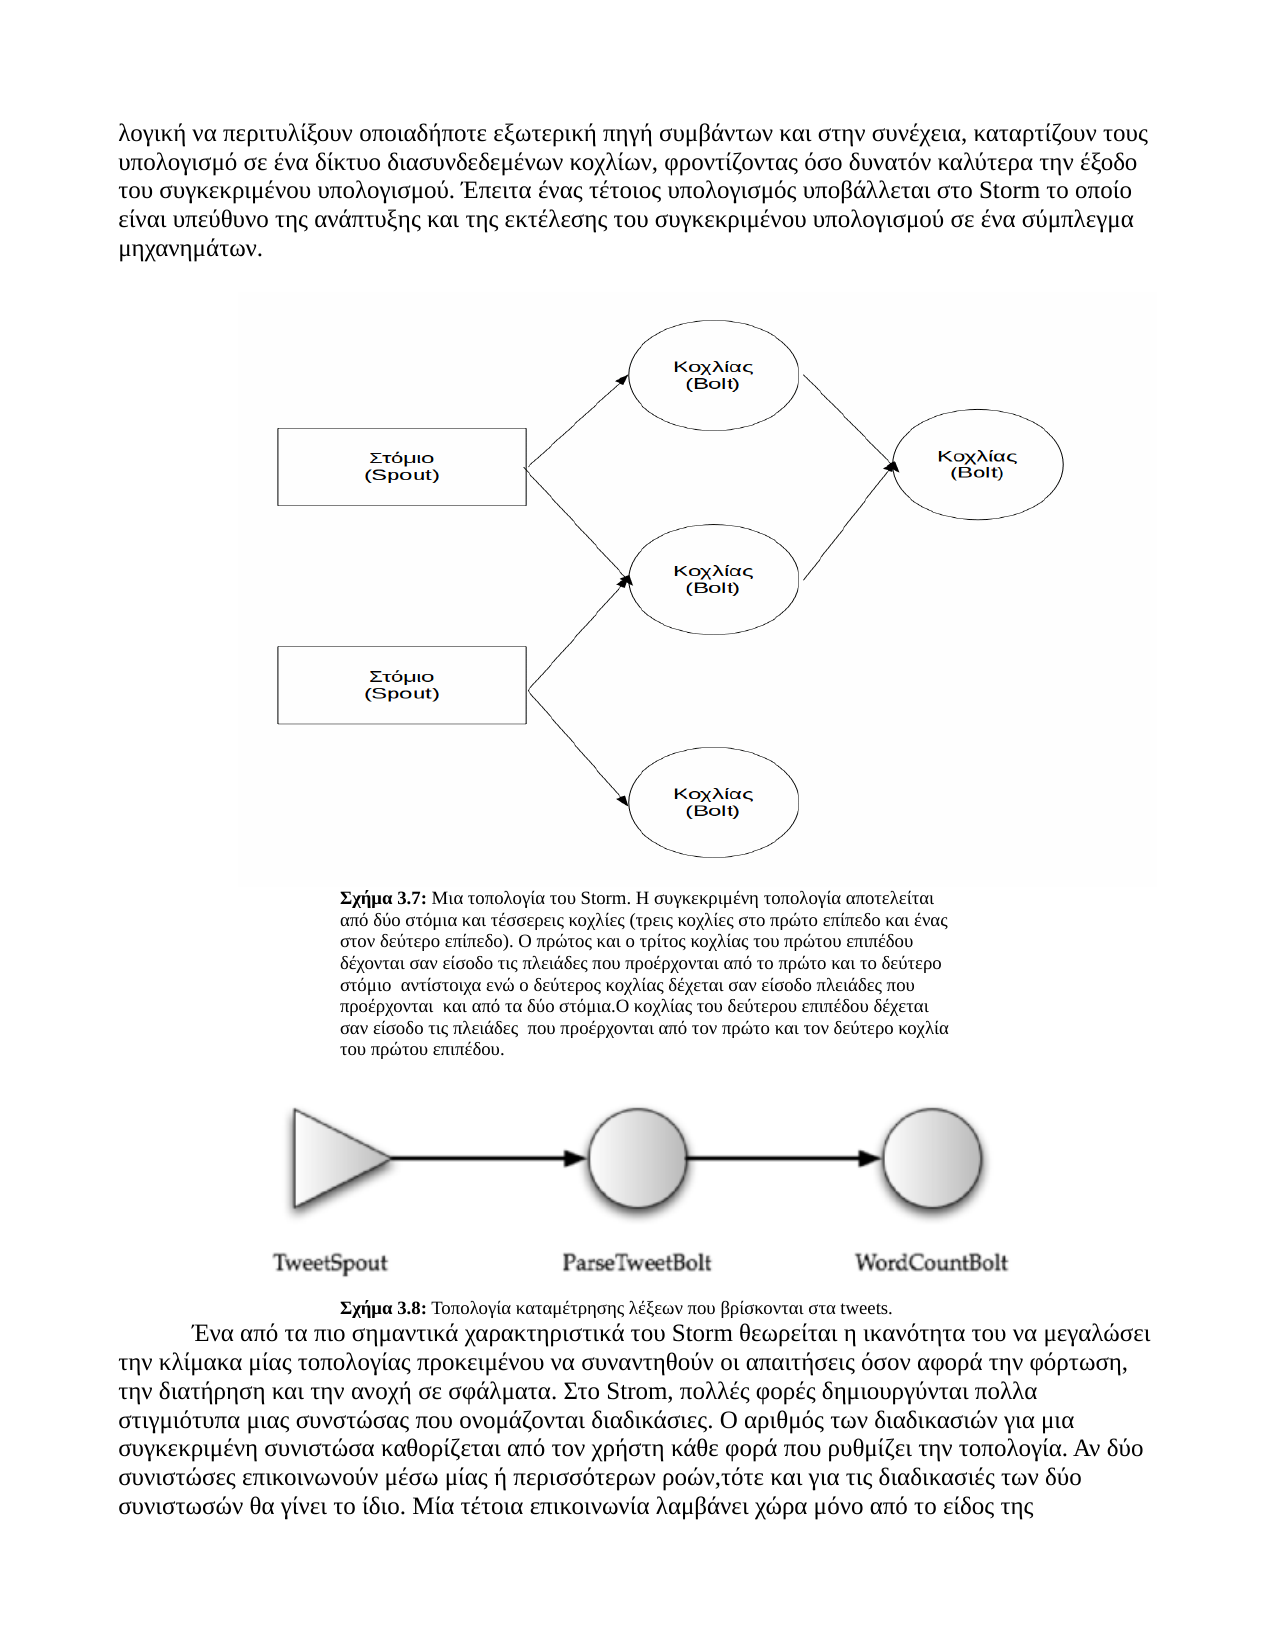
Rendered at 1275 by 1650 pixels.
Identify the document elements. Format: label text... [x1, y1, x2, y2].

text Ένα από τα πιο σημαντικά χαρακτηριστικά του Storm θεωρείται η ικανότητα του να μεγαλώσει την κλίμακα μίας τοπολογίας προκειμένου να συναντηθούν οι απαιτήσεις όσον αφορά την φόρτωση, την διατήρηση και την ανοχή σε σφάλματα. Στο Strom, πολλές φορές δημιουργύνται πολλα στιγμιότυπα μιας συνστώσας που ονομάζονται διαδικάσιες. Ο αριθμός των διαδικασιών για μια συγκεκριμένη συνιστώσα καθορίζεται από τον χρήστη κάθε φορά που ρυθμίζει την τοπολογία. Αν δύο συνιστώσες επικοινωνούν μέσω μίας ή περισσότερων ροών,τότε και για τις διαδικασιές των δύο συνιστωσών θα γίνει το ίδιο. Μία τέτοια επικοινωνία λαμβάνει χώρα μόνο από το είδος της [118, 1318, 1157, 1520]
text στόμιο αντίστοιχα ενώ ο δεύτερος κοχλίας δέχεται σαν είσοδο πλειάδες που [118, 973, 1157, 995]
text του πρώτου επιπέδου. [118, 1038, 1157, 1060]
text σαν είσοδο τις πλειάδες που προέρχονται από τον πρώτο και τον δεύτερο κοχλία [118, 1017, 1157, 1038]
text από δύο στόμια και τέσσερεις κοχλίες (τρεις κοχλίες στο πρώτο επίπεδο και ένας [118, 909, 1157, 930]
text στον δεύτερο επίπεδο). Ο πρώτος και ο τρίτος κοχλίας του πρώτου επιπέδου [118, 930, 1157, 952]
text προέρχονται και από τα δύο στόμια.Ο κοχλίας του δεύτερου επιπέδου δέχεται [118, 995, 1157, 1017]
picture [238, 292, 1157, 887]
picture [261, 1102, 1014, 1297]
text Σχήμα 3.8: Τοπολογία καταμέτρησης λέξεων που βρίσκονται στα tweets. [118, 1167, 1157, 1318]
text λογική να περιτυλίξουν οποιαδήποτε εξωτερική πηγή συμβάντων και στην συνέχεια, καταρτίζουν τους υπολογισμό σε ένα δίκτυο διασυνδεδεμένων κοχλίων, φροντίζοντας όσο δυνατόν καλύτερα την έξοδο του συγκεκριμένου υπολογισμού. Έπειτα ένας τέτοιος υπολογισμός υποβάλλεται στο Storm το οποίο είναι υπεύθυνο της ανάπτυξης και της εκτέλεσης του συγκεκριμένου υπολογισμού σε ένα σύμπλεγμα μηχανημάτων. [118, 118, 1157, 262]
text δέχονται σαν είσοδο τις πλειάδες που προέρχονται από το πρώτο και το δεύτερο [118, 952, 1157, 973]
text Σχήμα 3.7: Μια τοπολογία του Storm. Η συγκεκριμένη τοπολογία αποτελείται [118, 628, 1157, 909]
